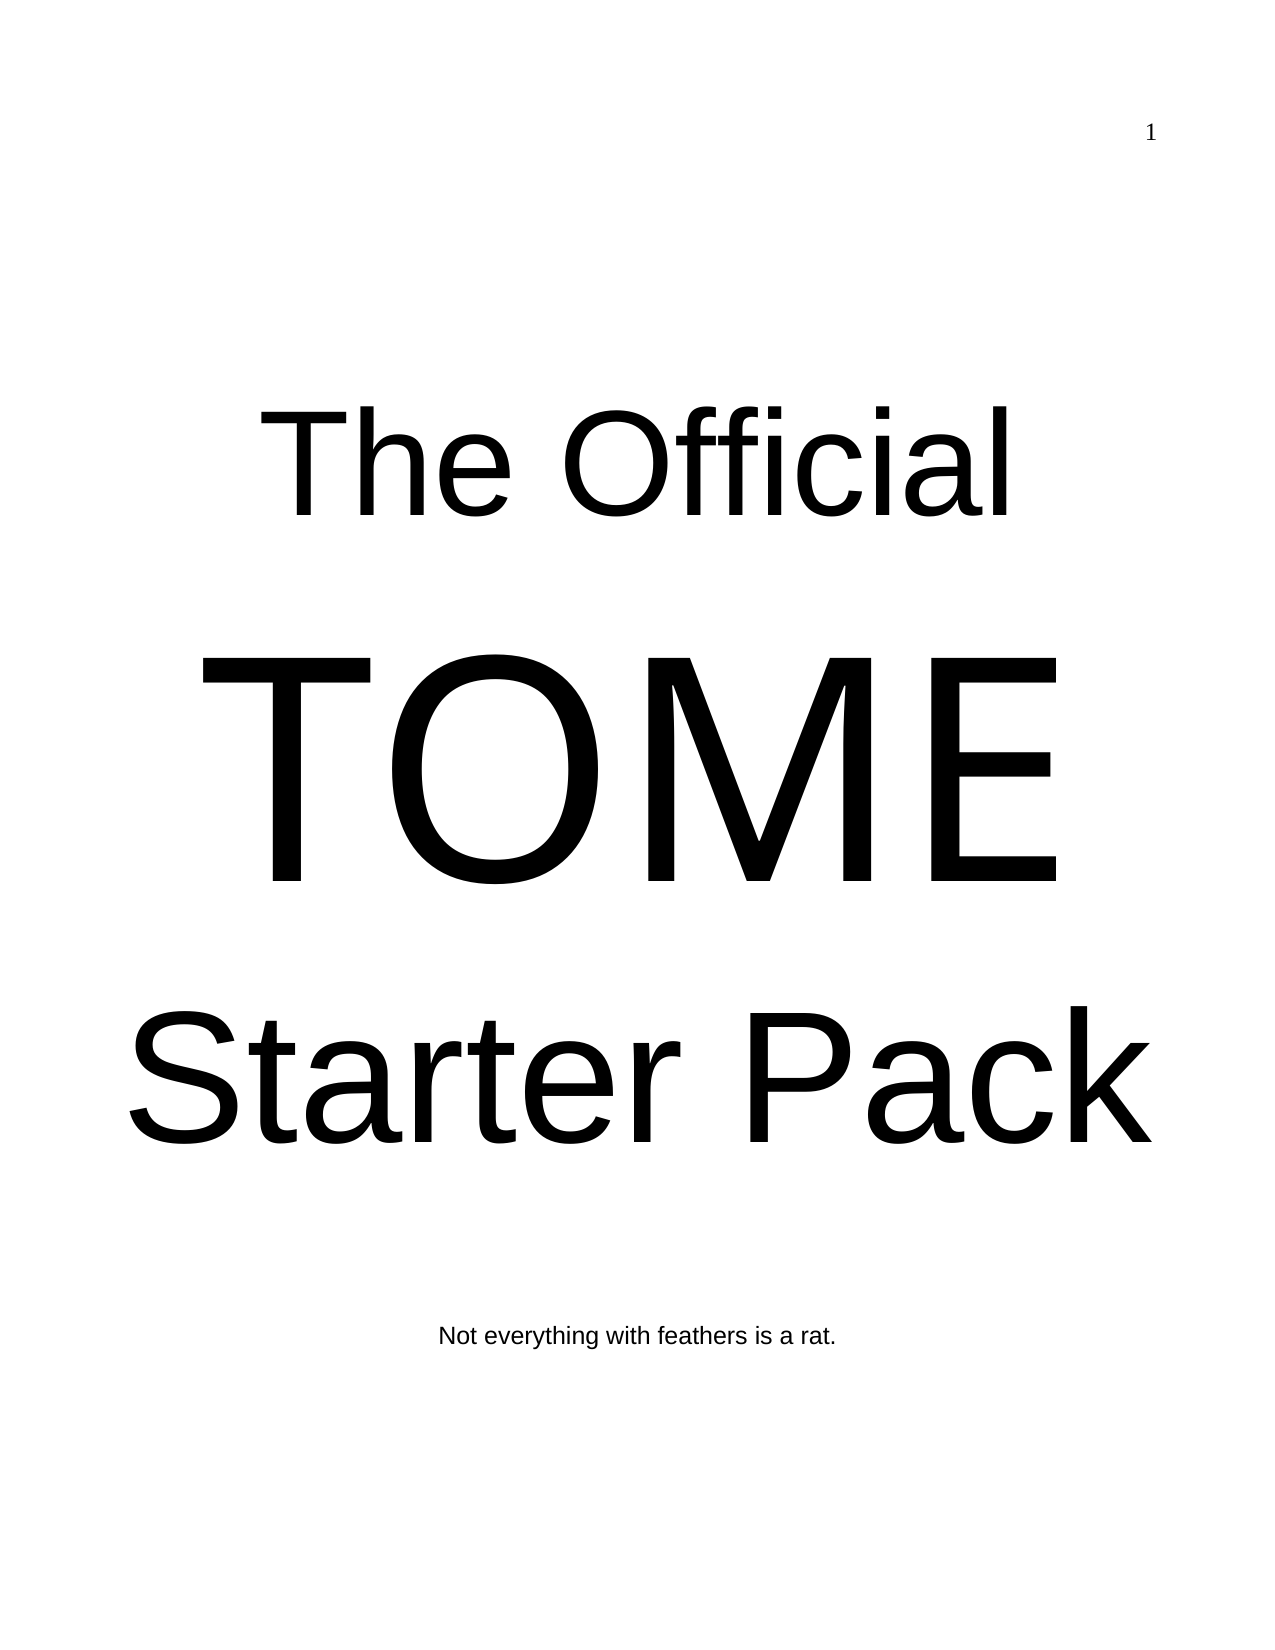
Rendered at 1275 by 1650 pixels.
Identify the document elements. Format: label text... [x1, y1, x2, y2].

text TOME [118, 547, 1157, 973]
text The Official [118, 379, 1157, 547]
text Not everything with feathers is a rat. [118, 1322, 1157, 1350]
text Starter Pack [118, 973, 1157, 1182]
